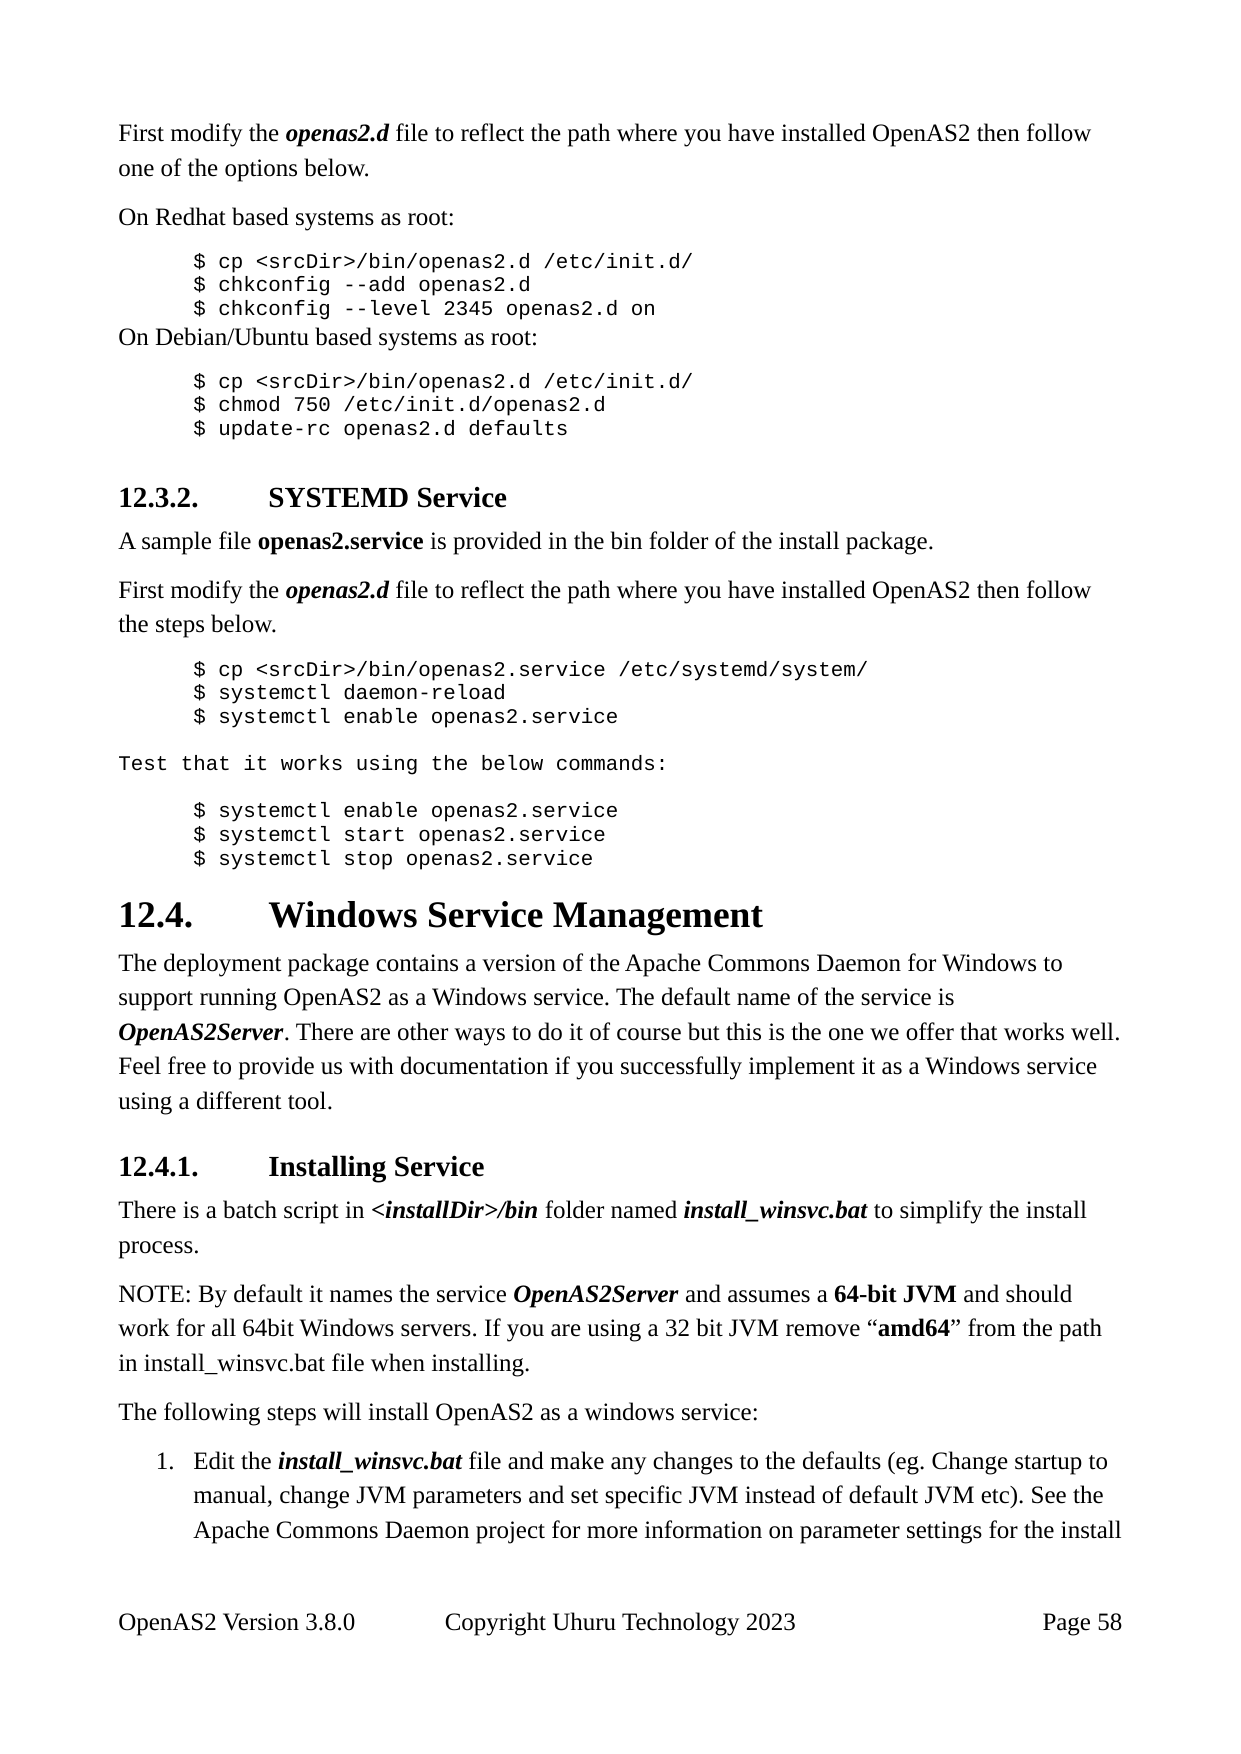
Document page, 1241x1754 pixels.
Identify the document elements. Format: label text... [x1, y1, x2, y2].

text A sample file openas2.service is provided in the bin folder of the install package. [118, 526, 1122, 555]
text $ chkconfig --add openas2.d [193, 274, 1122, 298]
text $ chkconfig --level 2345 openas2.d on [193, 298, 1122, 322]
text First modify the openas2.d file to reflect the path where you have installed OpenAS2 then follow the steps below. [118, 575, 1122, 638]
text Test that it works using the below commands: [118, 753, 1122, 777]
subtitle SYSTEMD Service [118, 480, 1122, 513]
subtitle Windows Service Management [118, 892, 1122, 935]
text $ cp <srcDir>/bin/openas2.d /etc/init.d/ [193, 251, 1122, 274]
text $ chmod 750 /etc/init.d/openas2.d [193, 394, 1122, 418]
text NOTE: By default it names the service OpenAS2Server and assumes a 64-bit JVM and should work for all 64bit Windows servers. If you are using a 32 bit JVM remove “amd64” from the path in install_winsvc.bat file when installing. [118, 1279, 1122, 1377]
subtitle Installing Service [118, 1149, 1122, 1183]
text $ systemctl enable openas2.service $ systemctl start openas2.service $ systemctl stop openas2.service [193, 777, 1122, 871]
text $ cp <srcDir>/bin/openas2.d /etc/init.d/ [193, 371, 1122, 394]
text The deployment package contains a version of the Apache Commons Daemon for Windows to support running OpenAS2 as a Windows service. The default name of the service is OpenAS2Server. There are other ways to do it of course but this is the one we offer that works well. Feel free to provide us with documentation if you successfully implement it as a Windows service using a different tool. [118, 948, 1122, 1114]
list Edit the install_winsvc.bat file and make any changes to the defaults (eg. Change startup to manual, change JVM parameters and set specific JVM instead of default JVM etc). See the Apache Commons Daemon project for more information on parameter settings for the install [156, 1446, 1122, 1544]
text $ cp <srcDir>/bin/openas2.service /etc/systemd/system/ [193, 658, 1122, 682]
text First modify the openas2.d file to reflect the path where you have installed OpenAS2 then follow one of the options below. [118, 118, 1122, 181]
text $ systemctl enable openas2.service [193, 706, 1122, 729]
text On Redhat based systems as root: [118, 202, 1122, 230]
text The following steps will install OpenAS2 as a windows service: [118, 1397, 1122, 1426]
text $ update-rc openas2.d defaults [193, 418, 1122, 442]
text There is a batch script in <installDir>/bin folder named install_winsvc.bat to simplify the install process. [118, 1195, 1122, 1259]
text $ systemctl daemon-reload [193, 682, 1122, 706]
text On Debian/Ubuntu based systems as root: [118, 322, 1122, 350]
